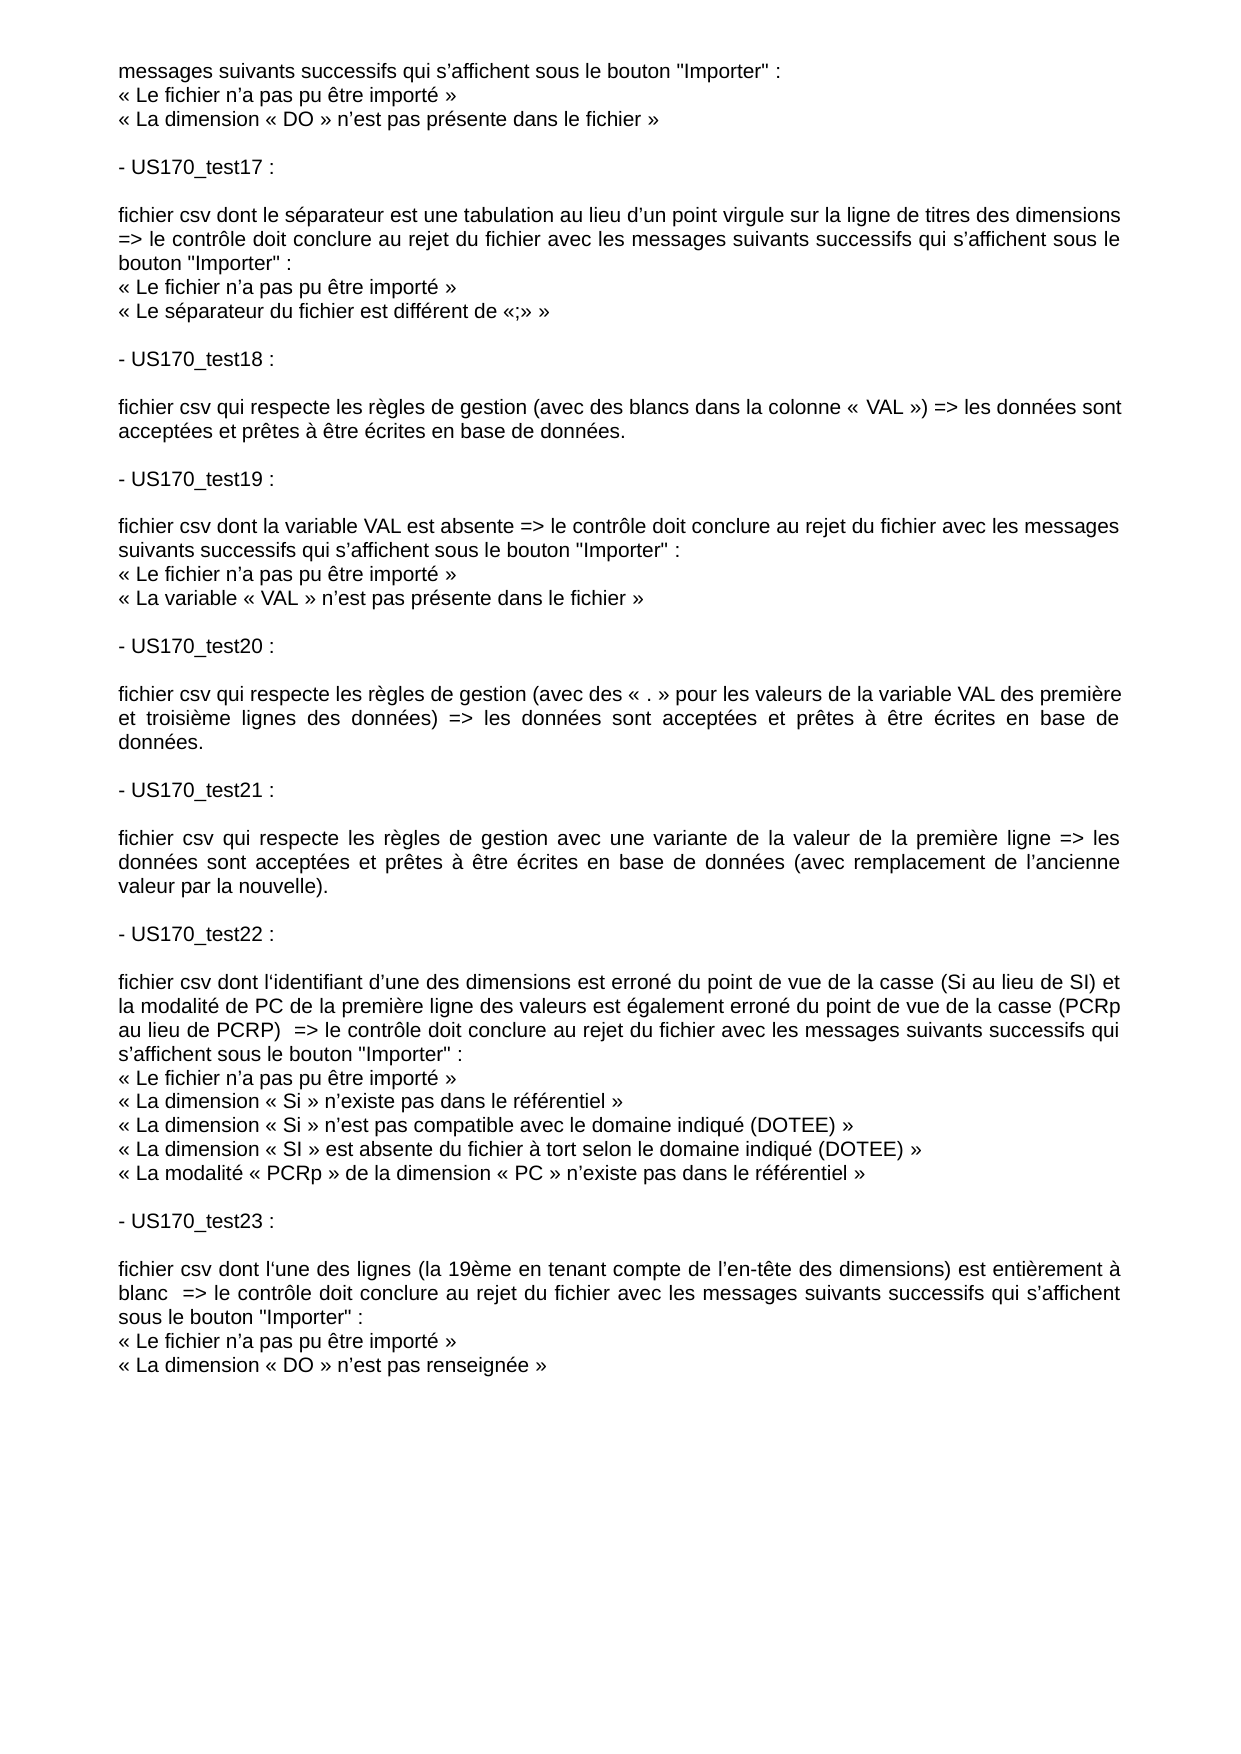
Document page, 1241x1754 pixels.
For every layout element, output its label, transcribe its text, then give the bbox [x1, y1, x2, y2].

text « La dimension « DO » n’est pas présente dans le fichier » [118, 107, 1122, 131]
text fichier csv dont l‘une des lignes (la 19ème en tenant compte de l’en-tête des dimensions) est entièrement à blanc => le contrôle doit conclure au rejet du fichier avec les messages suivants successifs qui s’affichent sous le bouton "Importer" : [118, 1257, 1122, 1329]
text - US170_test18 : [118, 347, 1122, 371]
text « Le fichier n’a pas pu être importé » [118, 275, 1122, 299]
text « La dimension « SI » est absente du fichier à tort selon le domaine indiqué (DOTEE) » [118, 1137, 1122, 1161]
text « La dimension « Si » n’existe pas dans le référentiel » [118, 1089, 1122, 1113]
text messages suivants successifs qui s’affichent sous le bouton "Importer" : [118, 59, 1122, 83]
text - US170_test22 : [118, 922, 1122, 946]
text fichier csv dont le séparateur est une tabulation au lieu d’un point virgule sur la ligne de titres des dimensions => le contrôle doit conclure au rejet du fichier avec les messages suivants successifs qui s’affichent sous le bouton "Importer" : [118, 203, 1122, 275]
text « La dimension « Si » n’est pas compatible avec le domaine indiqué (DOTEE) » [118, 1113, 1122, 1137]
text « La variable « VAL » n’est pas présente dans le fichier » [118, 586, 1122, 610]
text « Le fichier n’a pas pu être importé » [118, 83, 1122, 107]
text - US170_test19 : [118, 466, 1122, 490]
text fichier csv qui respecte les règles de gestion (avec des « . » pour les valeurs de la variable VAL des première et troisième lignes des données) => les données sont acceptées et prêtes à être écrites en base de données. [118, 682, 1122, 754]
text « La dimension « DO » n’est pas renseignée » [118, 1353, 1122, 1377]
text fichier csv dont l‘identifiant d’une des dimensions est erroné du point de vue de la casse (Si au lieu de SI) et la modalité de PC de la première ligne des valeurs est également erroné du point de vue de la casse (PCRp au lieu de PCRP) => le contrôle doit conclure au rejet du fichier avec les messages suivants successifs qui s’affichent sous le bouton "Importer" : [118, 969, 1122, 1065]
text - US170_test23 : [118, 1209, 1122, 1233]
text - US170_test21 : [118, 778, 1122, 802]
text « La modalité « PCRp » de la dimension « PC » n’existe pas dans le référentiel » [118, 1161, 1122, 1185]
text « Le séparateur du fichier est différent de «;» » [118, 299, 1122, 323]
text « Le fichier n’a pas pu être importé » [118, 1065, 1122, 1089]
text « Le fichier n’a pas pu être importé » [118, 1329, 1122, 1353]
text fichier csv qui respecte les règles de gestion (avec des blancs dans la colonne « VAL ») => les données sont acceptées et prêtes à être écrites en base de données. [118, 394, 1122, 442]
text fichier csv dont la variable VAL est absente => le contrôle doit conclure au rejet du fichier avec les messages suivants successifs qui s’affichent sous le bouton "Importer" : [118, 514, 1122, 562]
text « Le fichier n’a pas pu être importé » [118, 562, 1122, 586]
text - US170_test20 : [118, 634, 1122, 658]
text fichier csv qui respecte les règles de gestion avec une variante de la valeur de la première ligne => les données sont acceptées et prêtes à être écrites en base de données (avec remplacement de l’ancienne valeur par la nouvelle). [118, 826, 1122, 898]
text - US170_test17 : [118, 155, 1122, 179]
